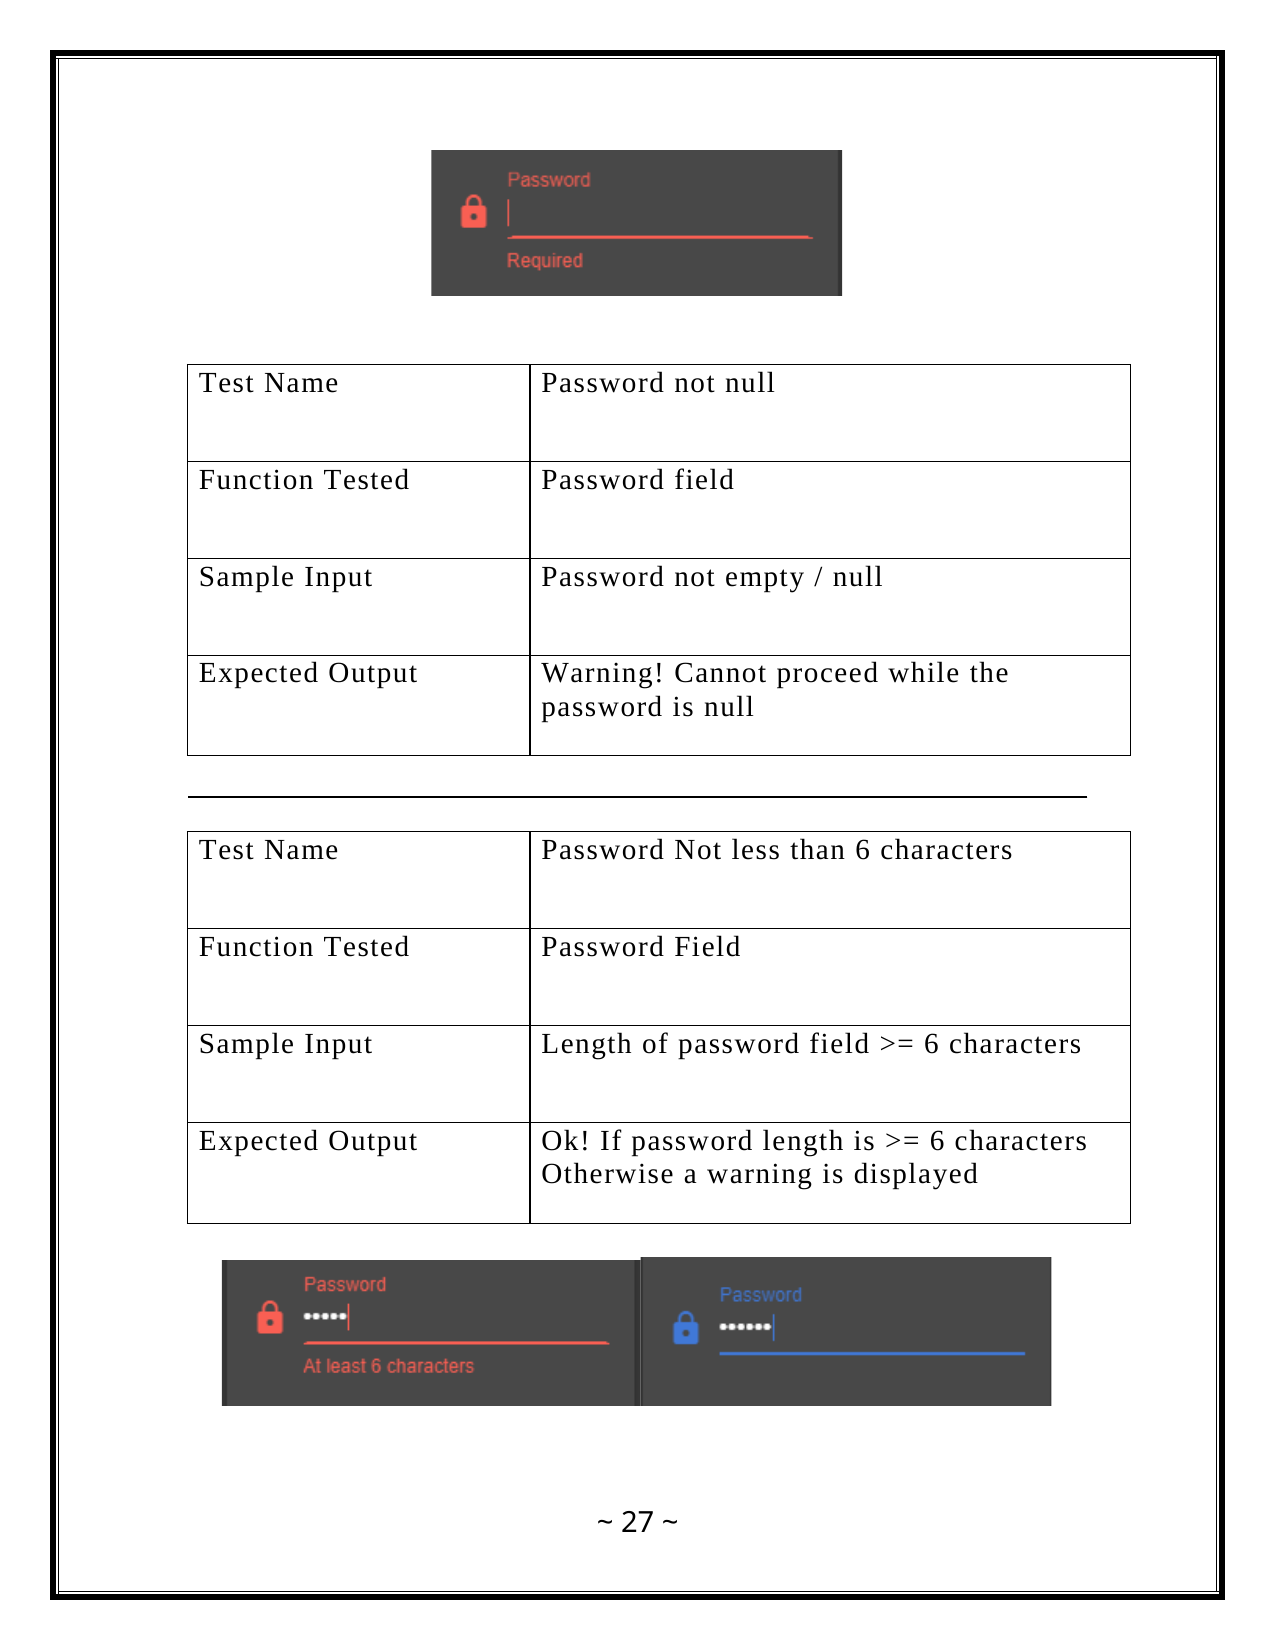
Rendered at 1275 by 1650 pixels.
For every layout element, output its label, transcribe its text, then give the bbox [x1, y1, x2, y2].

table_cell Function Tested [188, 462, 529, 558]
table_cell Sample Input [188, 1026, 529, 1122]
table_cell Function Tested [188, 929, 529, 1025]
table_cell Length of password field >= 6 characters [531, 1026, 1130, 1122]
table_cell Expected Output [188, 656, 529, 755]
table_header Password not null [531, 365, 1130, 461]
table_cell Password Field [531, 929, 1130, 1025]
table_header Test Name [188, 365, 529, 461]
table_cell Warning! Cannot proceed while the password is null [531, 656, 1130, 755]
table_header Password Not less than 6 characters [531, 832, 1130, 928]
table_cell Sample Input [188, 559, 529, 654]
table_cell Expected Output [188, 1123, 529, 1222]
picture [221, 1257, 1052, 1406]
table_header Test Name [188, 832, 529, 928]
table_cell Password field [531, 462, 1130, 558]
picture [431, 150, 843, 296]
table_cell Ok! If password length is >= 6 characters Otherwise a warning is displayed [531, 1123, 1130, 1222]
table_cell Password not empty / null [531, 559, 1130, 654]
